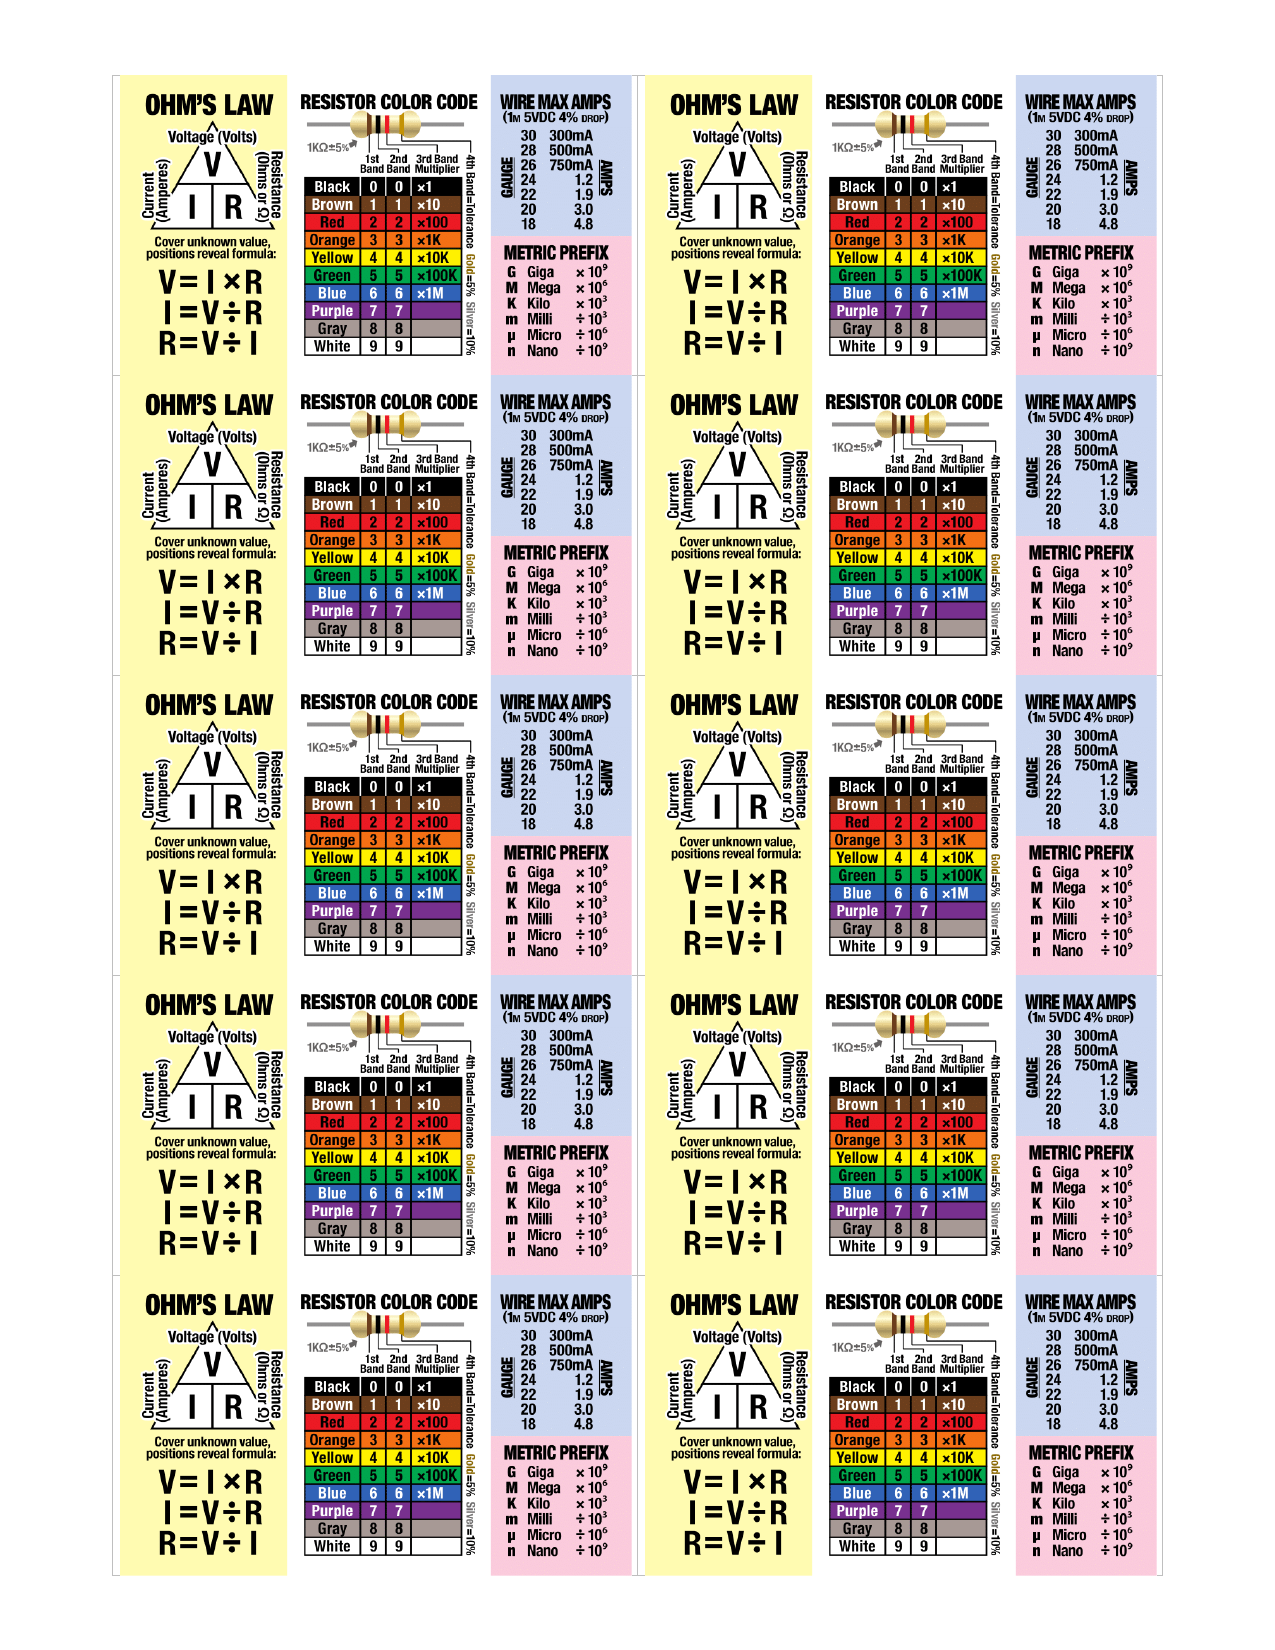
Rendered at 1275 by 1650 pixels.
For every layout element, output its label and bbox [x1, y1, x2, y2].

table_cell [639, 376, 645, 675]
table_header [1157, 76, 1162, 375]
table_header [114, 76, 120, 375]
table_cell [114, 1276, 120, 1575]
table_cell [1157, 1276, 1162, 1575]
table_cell [639, 976, 645, 1275]
table_cell [632, 976, 637, 1275]
picture [120, 75, 632, 1576]
table_cell [632, 676, 637, 975]
table_cell [639, 676, 645, 975]
table_cell [1157, 676, 1162, 975]
table_cell [632, 376, 637, 675]
table_header [632, 76, 637, 375]
table_cell [114, 376, 120, 675]
table_cell [114, 676, 120, 975]
picture [645, 75, 1157, 1576]
table_cell [114, 976, 120, 1275]
table_cell [632, 1276, 637, 1575]
table_cell [639, 1276, 645, 1575]
table_cell [1157, 976, 1162, 1275]
table_header [639, 76, 645, 375]
table_cell [1157, 376, 1162, 675]
